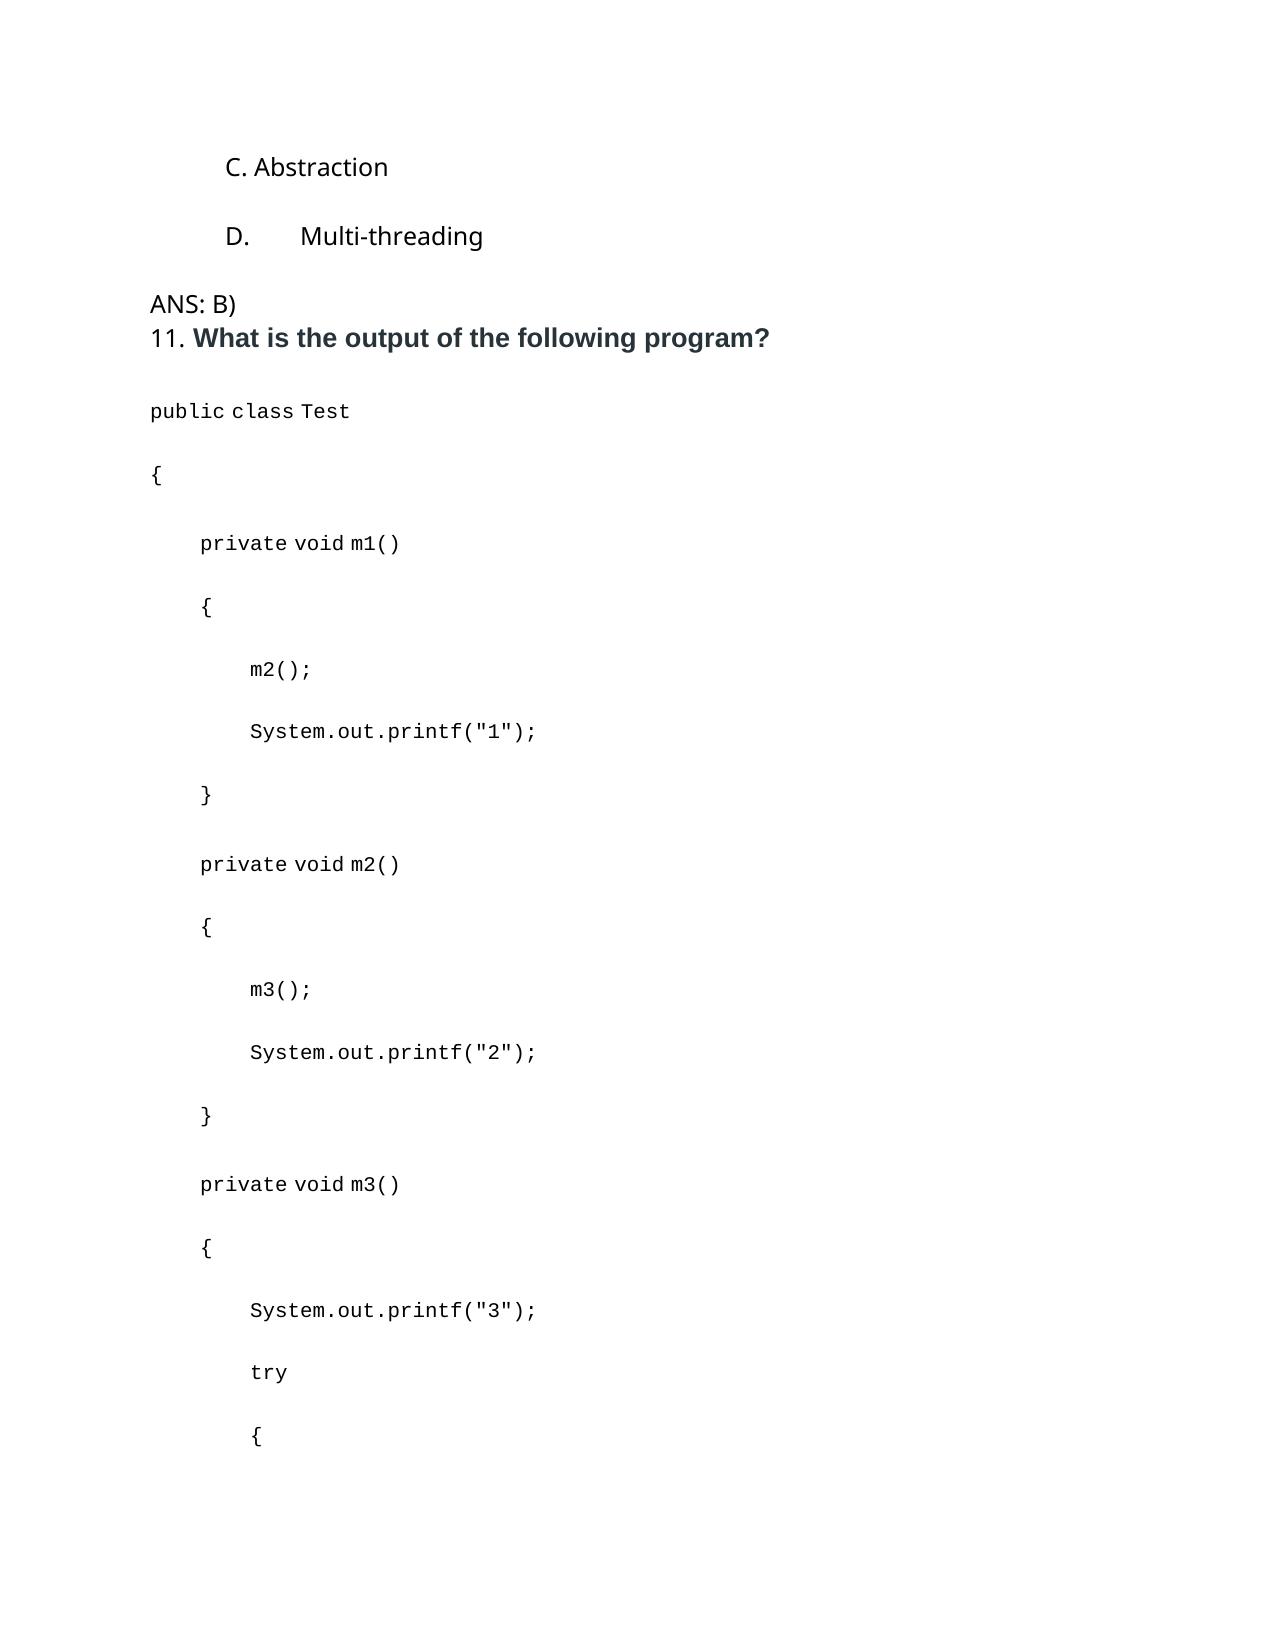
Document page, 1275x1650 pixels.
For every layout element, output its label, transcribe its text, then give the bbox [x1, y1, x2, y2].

table_header public class Test { private void m1() { m2(); System.out.printf("1"); } private void m2() { m3(); System.out.printf("2"); } private void m3() { System.out.printf("3"); try { [139, 355, 882, 1488]
list Multi-threading [225, 218, 1125, 252]
text C. Abstraction [225, 150, 1125, 184]
list ANS: B) [150, 287, 1125, 321]
text 11. What is the output of the following program? [150, 321, 1125, 355]
